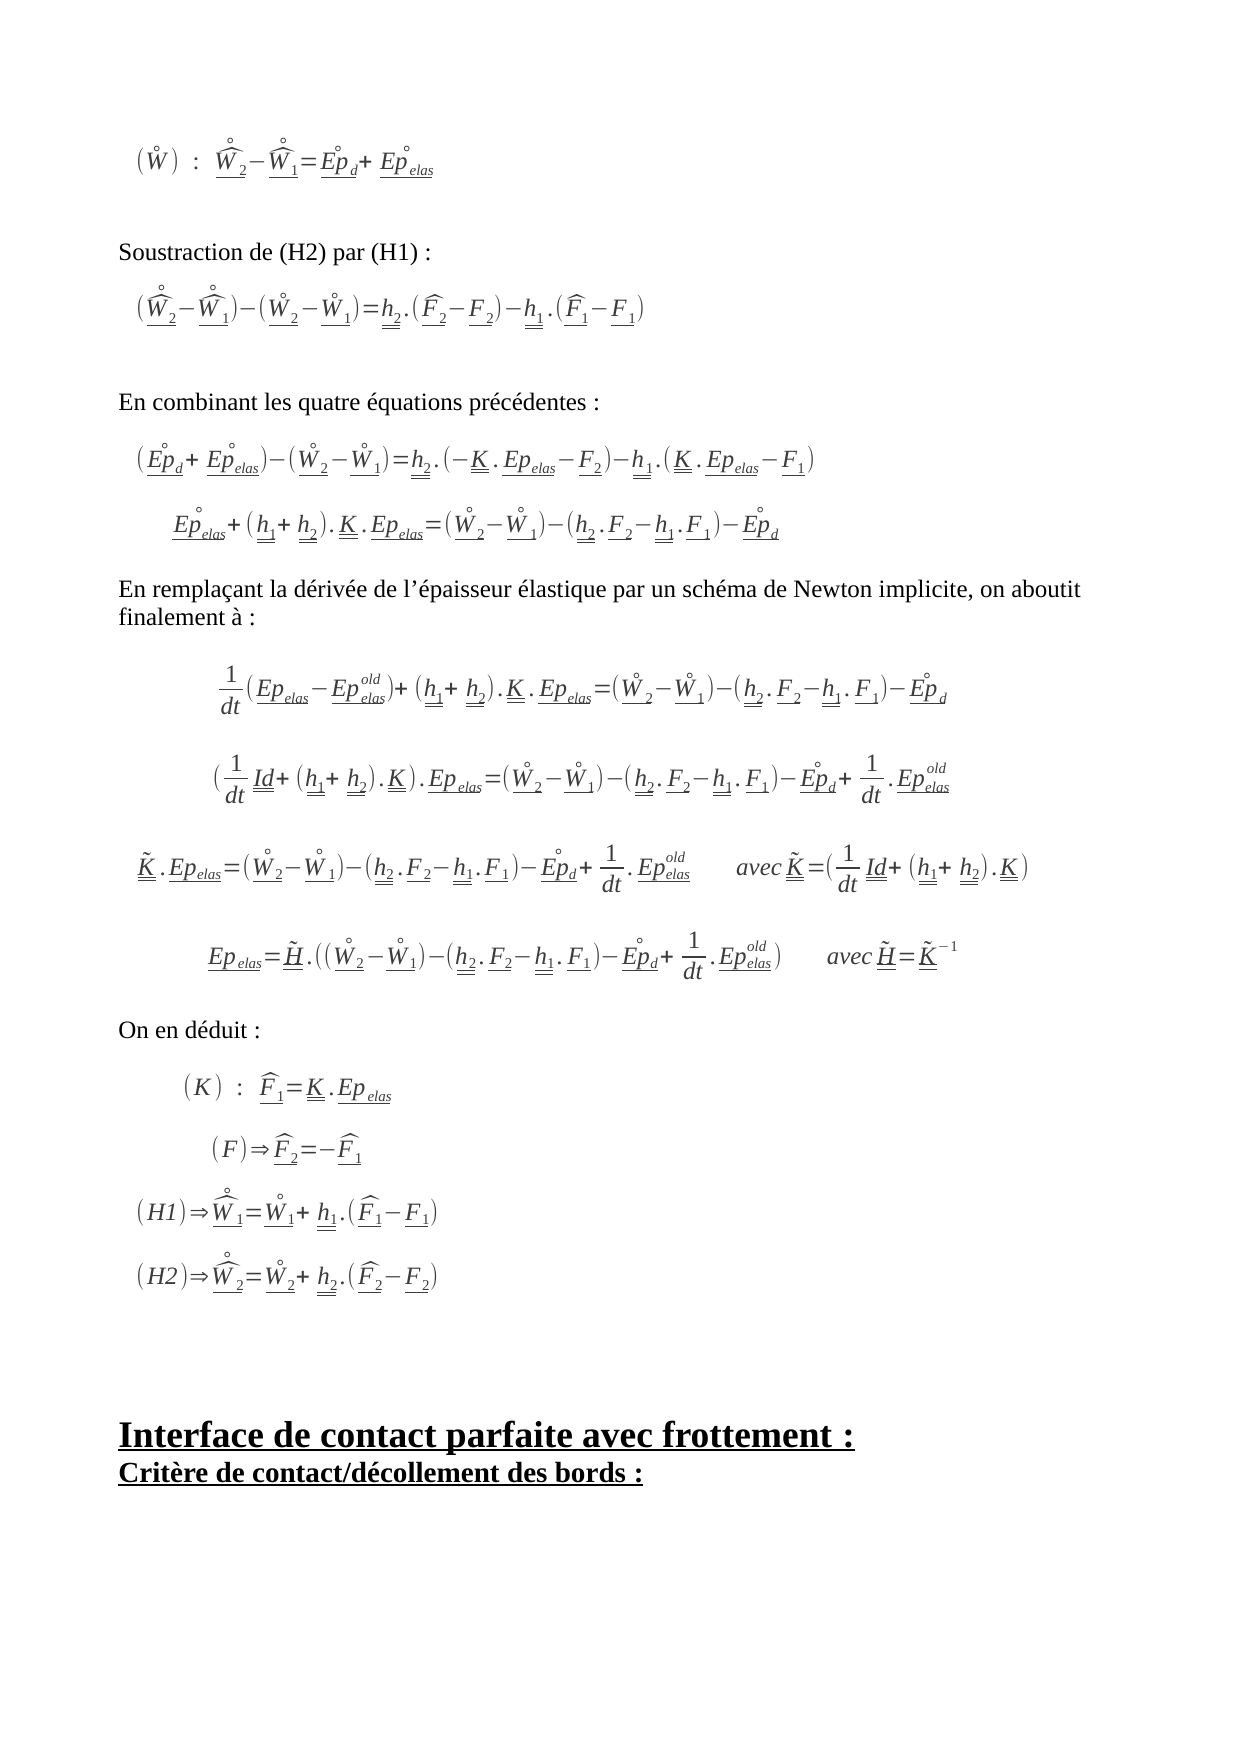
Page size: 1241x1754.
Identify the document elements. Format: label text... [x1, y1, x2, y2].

text En remplaçant la dérivée de l’épaisseur élastique par un schéma de Newton implicite, on aboutit finalement à : [118, 574, 1122, 631]
text On en déduit : [118, 1015, 1122, 1043]
text Critère de contact/décollement des bords : [118, 1455, 1122, 1489]
text Soustraction de (H2) par (H1) : [118, 237, 1122, 265]
text Interface de contact parfaite avec frottement : [118, 1412, 1122, 1455]
text En combinant les quatre équations précédentes : [118, 387, 1122, 416]
